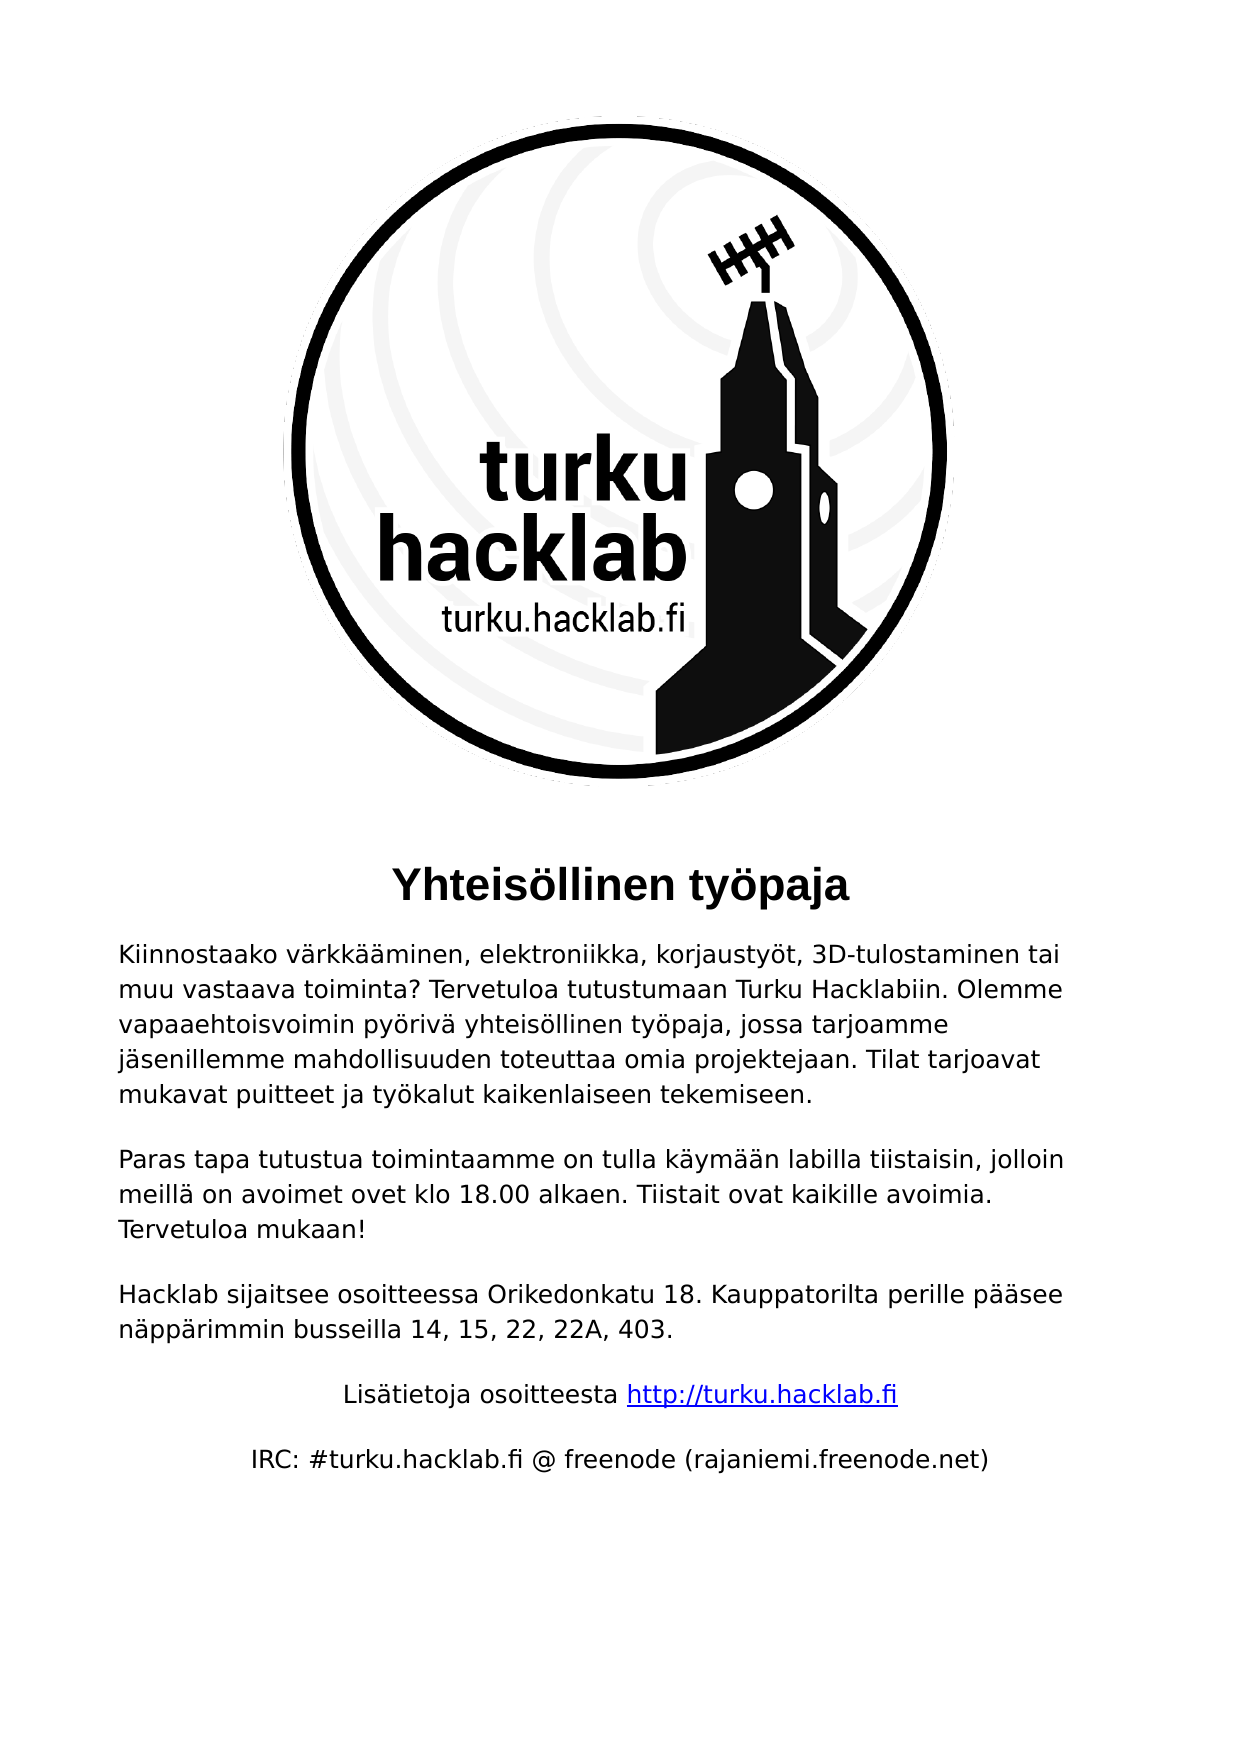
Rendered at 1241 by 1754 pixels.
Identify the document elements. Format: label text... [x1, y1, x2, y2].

text Hacklab sijaitsee osoitteessa Orikedonkatu 18. Kauppatorilta perille pääsee näppärimmin busseilla 14, 15, 22, 22A, 403. [118, 1280, 1122, 1344]
picture [268, 91, 980, 804]
text Paras tapa tutustua toimintaamme on tulla käymään labilla tiistaisin, jolloin meillä on avoimet ovet klo 18.00 alkaen. Tiistait ovat kaikille avoimia. Tervetuloa mukaan! [118, 1145, 1122, 1244]
text Lisätietoja osoitteesta http://turku.hacklab.fi [118, 1380, 1122, 1409]
subtitle Yhteisöllinen työpaja [118, 858, 1122, 910]
text IRC: #turku.hacklab.fi @ freenode (rajaniemi.freenode.net) [118, 1445, 1122, 1474]
text Kiinnostaako värkkääminen, elektroniikka, korjaustyöt, 3D-tulostaminen tai muu vastaava toiminta? Tervetuloa tutustumaan Turku Hacklabiin. Olemme vapaaehtoisvoimin pyörivä yhteisöllinen työpaja, jossa tarjoamme jäsenillemme mahdollisuuden toteuttaa omia projektejaan. Tilat tarjoavat mukavat puitteet ja työkalut kaikenlaiseen tekemiseen. [118, 940, 1122, 1109]
